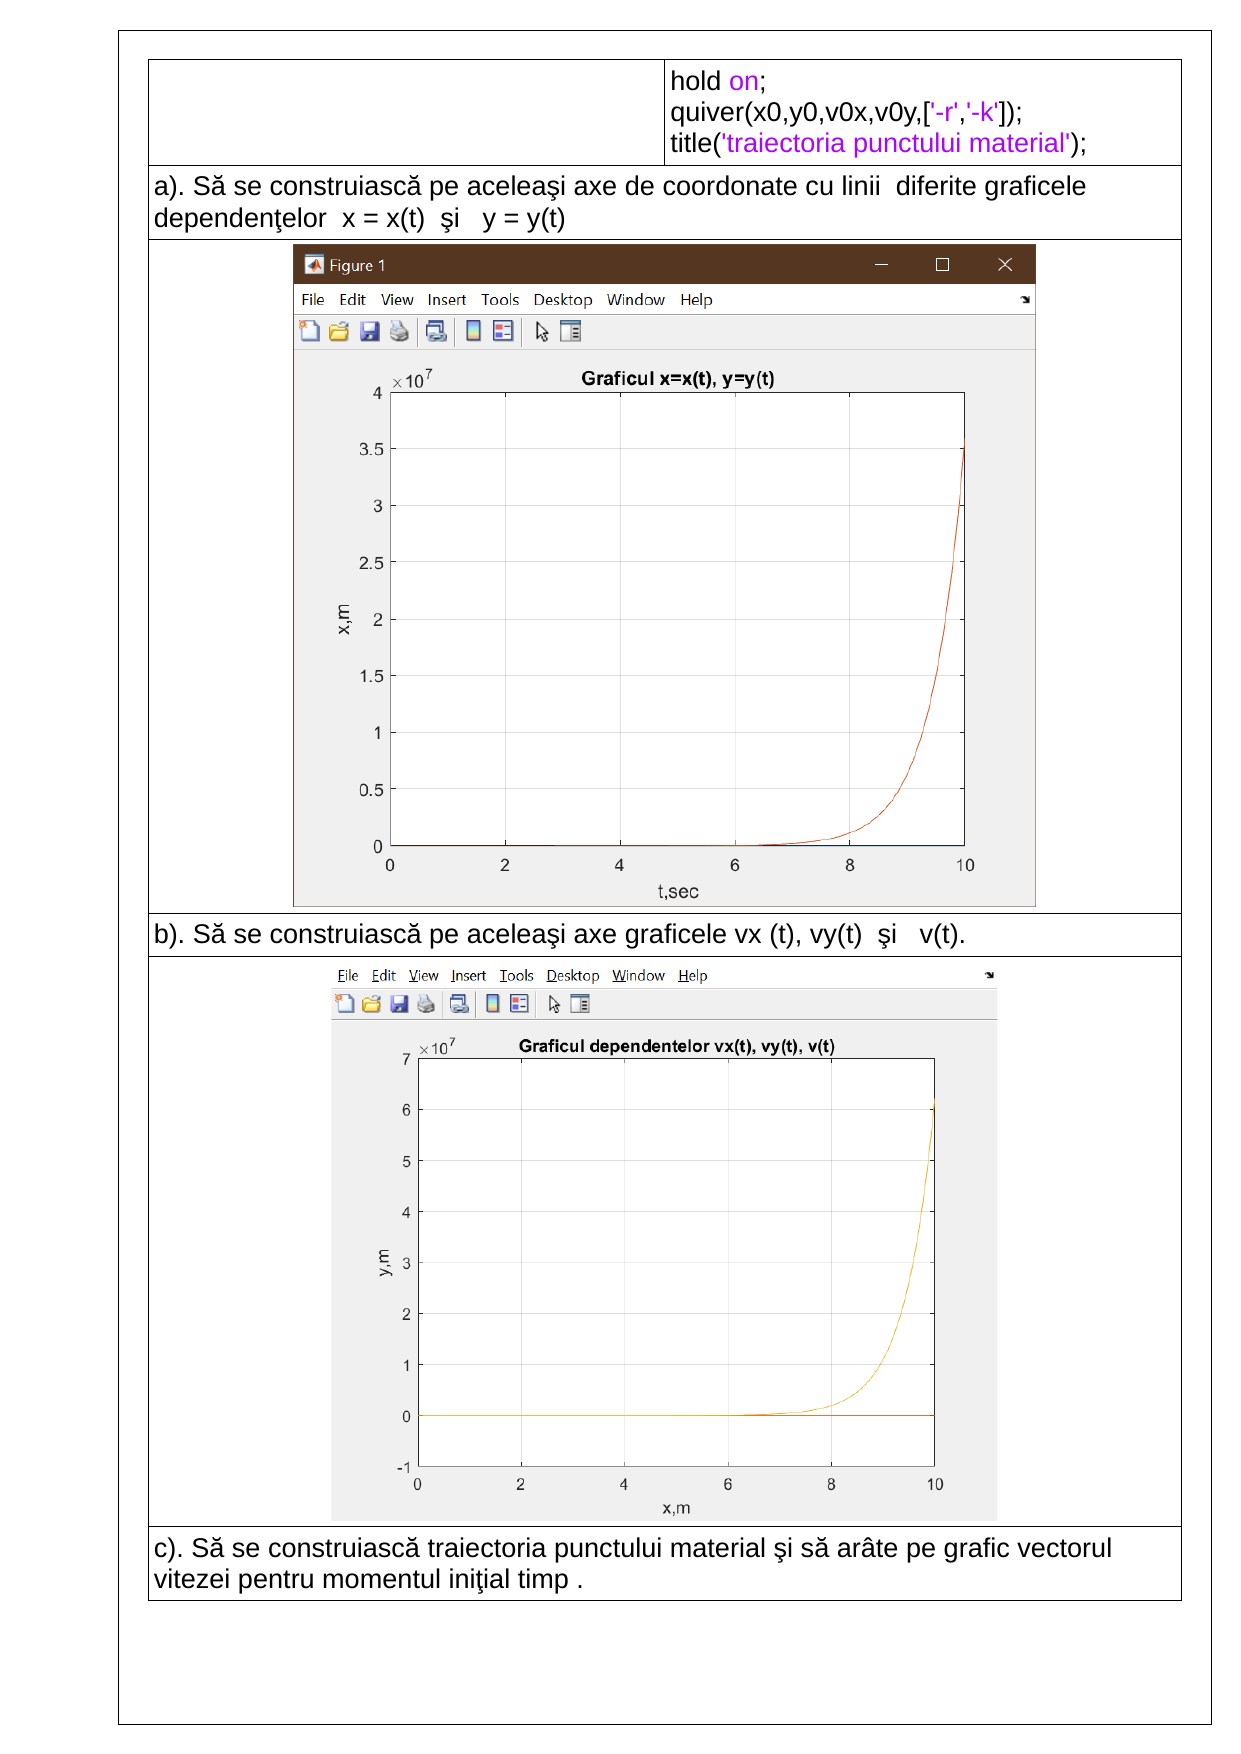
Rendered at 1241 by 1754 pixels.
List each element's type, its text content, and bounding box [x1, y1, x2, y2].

table_cell [149, 240, 1181, 913]
table_header hold on; quiver(x0,y0,v0x,v0y,['-r','-k']); title('traiectoria punctului material'); [665, 60, 1181, 164]
table_header [149, 60, 664, 164]
table_cell b). Să se construiască pe aceleaşi axe graficele vx (t), vy(t) şi v(t). [149, 914, 1181, 956]
table_cell c). Să se construiască traiectoria punctului material şi să arâte pe grafic vectorul vitezei pentru momentul iniţial timp . [149, 1527, 1181, 1600]
table_cell [149, 957, 1181, 1526]
picture [293, 244, 1036, 907]
picture [331, 961, 998, 1521]
table_cell a). Să se construiască pe aceleaşi axe de coordonate cu linii diferite graficele dependenţelor x = x(t) şi y = y(t) [149, 166, 1181, 238]
